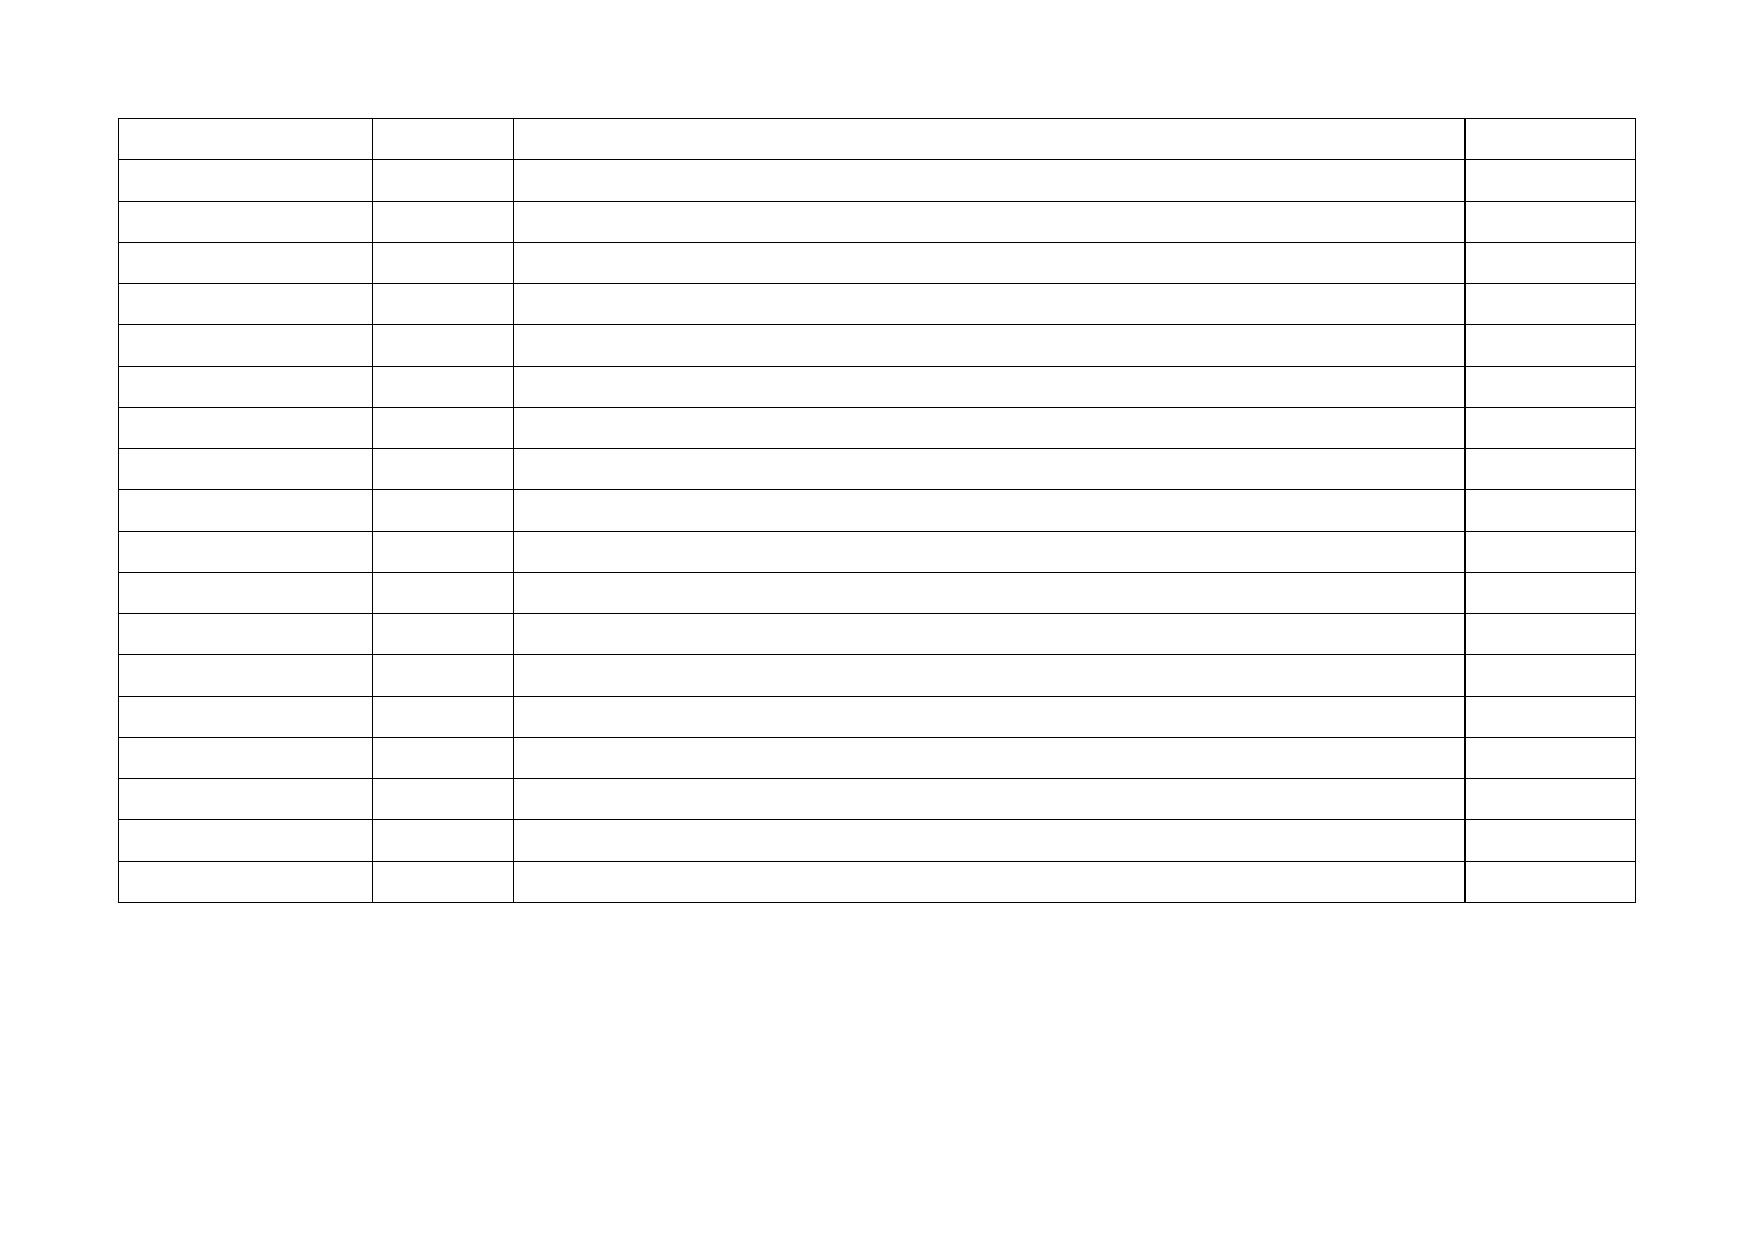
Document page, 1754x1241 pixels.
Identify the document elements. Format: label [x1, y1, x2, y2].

table_cell [514, 449, 1464, 489]
table_cell [1466, 738, 1635, 778]
table_cell [119, 284, 372, 324]
table_cell [373, 243, 513, 283]
table_cell [514, 614, 1464, 654]
table_cell [1466, 862, 1635, 902]
table_cell [373, 449, 513, 489]
table_cell [373, 202, 513, 242]
table_cell [514, 367, 1464, 407]
table_cell [514, 202, 1464, 242]
table_cell [119, 160, 372, 201]
table_cell [119, 325, 372, 366]
table_cell [514, 738, 1464, 778]
table_cell [1466, 202, 1635, 242]
table_cell [1466, 408, 1635, 448]
table_cell [373, 779, 513, 819]
table_cell [1466, 119, 1635, 159]
table_cell [373, 614, 513, 654]
table_cell [1466, 820, 1635, 861]
table_cell [119, 655, 372, 696]
table_cell [119, 490, 372, 531]
table_cell [373, 820, 513, 861]
table_cell [373, 655, 513, 696]
table_cell [1466, 367, 1635, 407]
table_cell [514, 532, 1464, 572]
table_cell [119, 614, 372, 654]
table_cell [119, 532, 372, 572]
table_cell [514, 490, 1464, 531]
table_cell [119, 367, 372, 407]
table_cell [373, 862, 513, 902]
table_cell [1466, 697, 1635, 737]
table_cell [514, 779, 1464, 819]
table_cell [373, 738, 513, 778]
table_cell [514, 243, 1464, 283]
table_cell [119, 862, 372, 902]
table_cell [373, 490, 513, 531]
table_cell [119, 820, 372, 861]
table_cell [119, 119, 372, 159]
table_cell [1466, 490, 1635, 531]
table_cell [514, 697, 1464, 737]
table_cell [1466, 284, 1635, 324]
table_cell [1466, 532, 1635, 572]
table_cell [373, 284, 513, 324]
table_cell [119, 779, 372, 819]
table_cell [1466, 614, 1635, 654]
table_cell [1466, 779, 1635, 819]
table_cell [373, 325, 513, 366]
table_cell [1466, 655, 1635, 696]
table_cell [514, 820, 1464, 861]
table_cell [373, 367, 513, 407]
table_cell [514, 573, 1464, 613]
table_cell [514, 408, 1464, 448]
table_cell [119, 738, 372, 778]
table_cell [373, 119, 513, 159]
table_cell [1466, 160, 1635, 201]
table_cell [1466, 573, 1635, 613]
table_cell [514, 325, 1464, 366]
table_cell [373, 697, 513, 737]
table_cell [373, 573, 513, 613]
table_cell [1466, 243, 1635, 283]
table_cell [119, 449, 372, 489]
table_cell [119, 202, 372, 242]
table_cell [119, 697, 372, 737]
table_cell [514, 160, 1464, 201]
table_cell [514, 119, 1464, 159]
table_cell [514, 655, 1464, 696]
table_cell [373, 408, 513, 448]
table_cell [373, 532, 513, 572]
table_cell [119, 573, 372, 613]
table_cell [514, 284, 1464, 324]
table_cell [119, 243, 372, 283]
table_cell [514, 862, 1464, 902]
table_cell [1466, 449, 1635, 489]
table_cell [373, 160, 513, 201]
table_cell [1466, 325, 1635, 366]
table_cell [119, 408, 372, 448]
